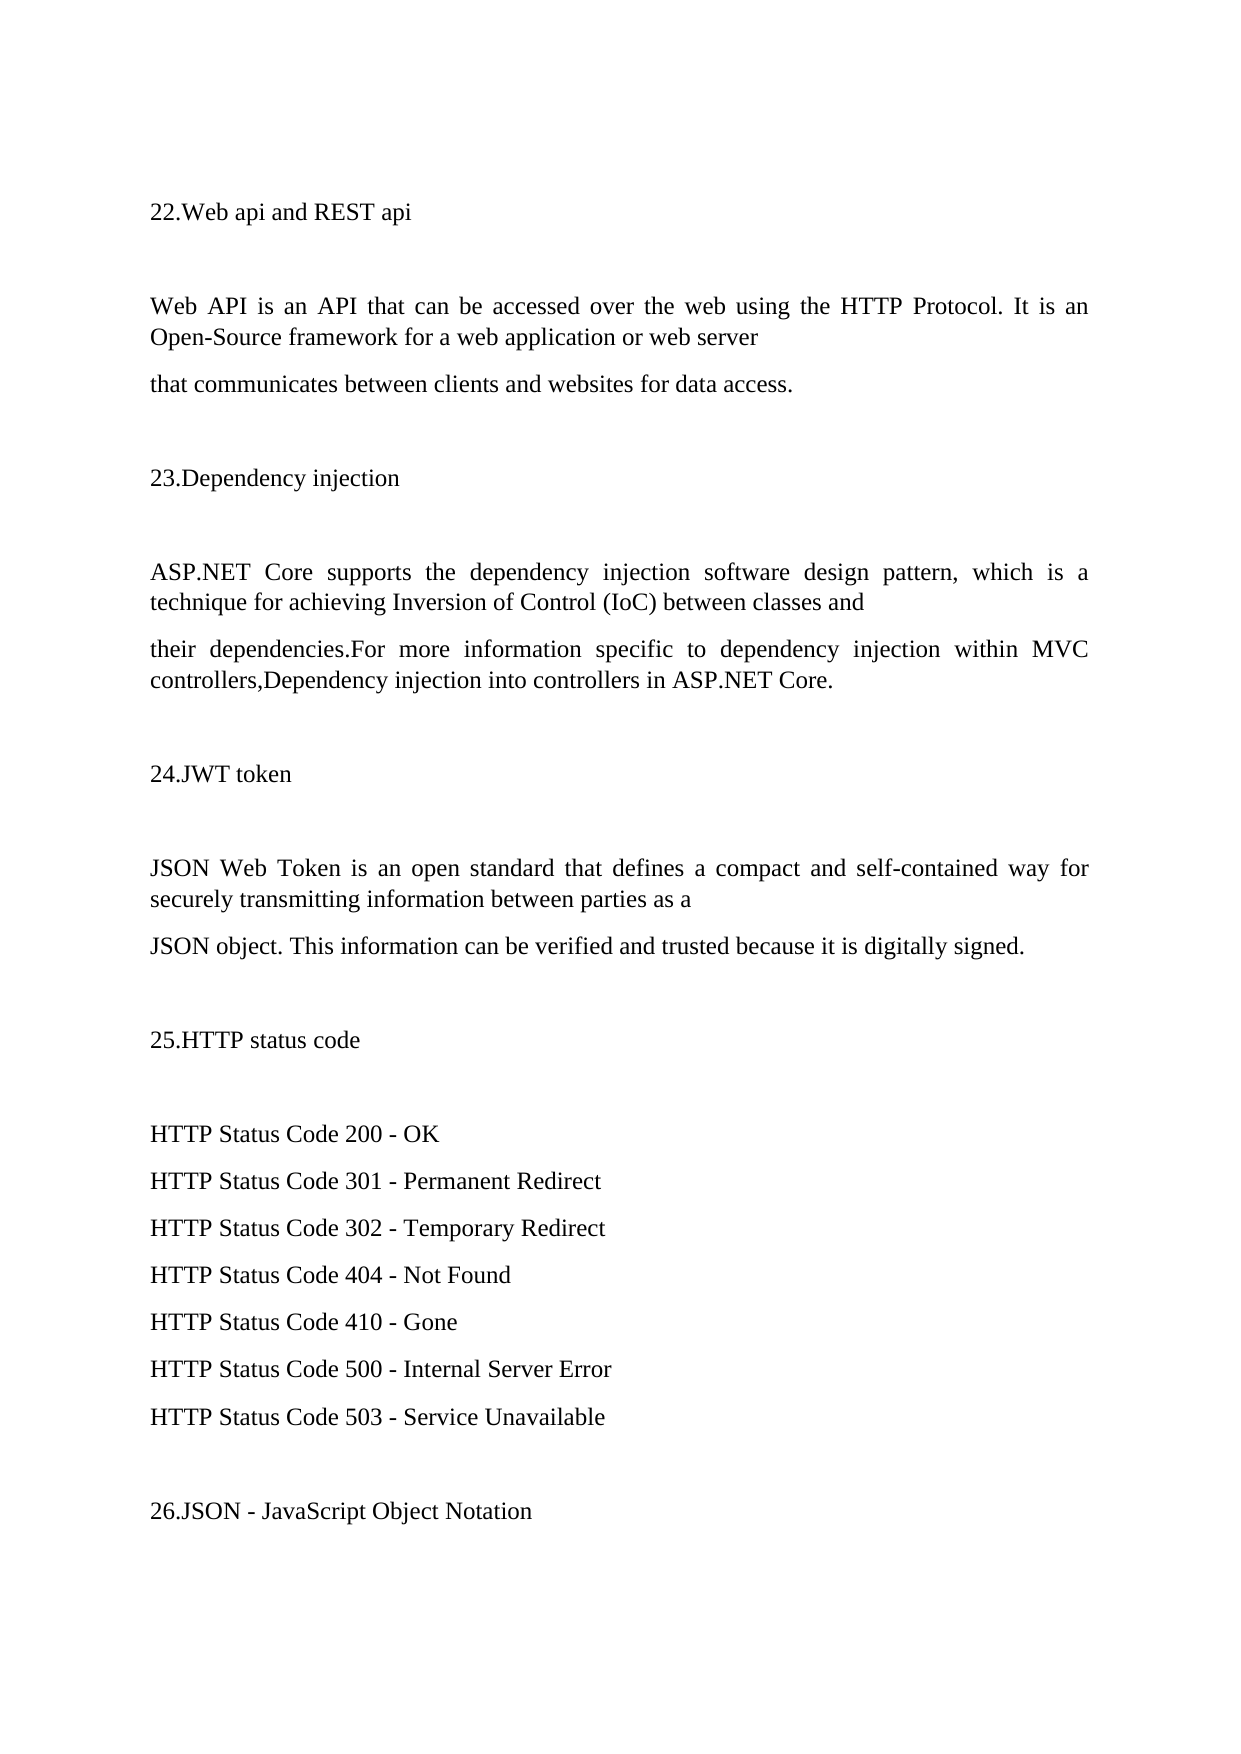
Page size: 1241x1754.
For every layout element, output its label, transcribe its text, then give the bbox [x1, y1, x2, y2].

text HTTP Status Code 301 - Permanent Redirect [150, 1166, 1090, 1195]
text 25.HTTP status code [150, 1025, 1090, 1054]
text 23.Dependency injection [150, 463, 1090, 492]
text their dependencies.For more information specific to dependency injection within MVC controllers,Dependency injection into controllers in ASP.NET Core. [150, 634, 1090, 694]
text that communicates between clients and websites for data access. [150, 369, 1090, 397]
text HTTP Status Code 503 - Service Unavailable [150, 1402, 1090, 1430]
text JSON Web Token is an open standard that defines a compact and self-contained way for securely transmitting information between parties as a [150, 853, 1090, 912]
text ASP.NET Core supports the dependency injection software design pattern, which is a technique for achieving Inversion of Control (IoC) between classes and [150, 557, 1090, 616]
text HTTP Status Code 404 - Not Found [150, 1260, 1090, 1289]
text JSON object. This information can be verified and trusted because it is digitally signed. [150, 931, 1090, 959]
text 26.JSON - JavaScript Object Notation [150, 1496, 1090, 1524]
text Web API is an API that can be accessed over the web using the HTTP Protocol. It is an Open-Source framework for a web application or web server [150, 291, 1090, 350]
text HTTP Status Code 302 - Temporary Redirect [150, 1213, 1090, 1242]
text HTTP Status Code 500 - Internal Server Error [150, 1354, 1090, 1383]
text 24.JWT token [150, 759, 1090, 788]
text HTTP Status Code 200 - OK [150, 1119, 1090, 1148]
text 22.Web api and REST api [150, 197, 1090, 226]
text HTTP Status Code 410 - Gone [150, 1307, 1090, 1336]
